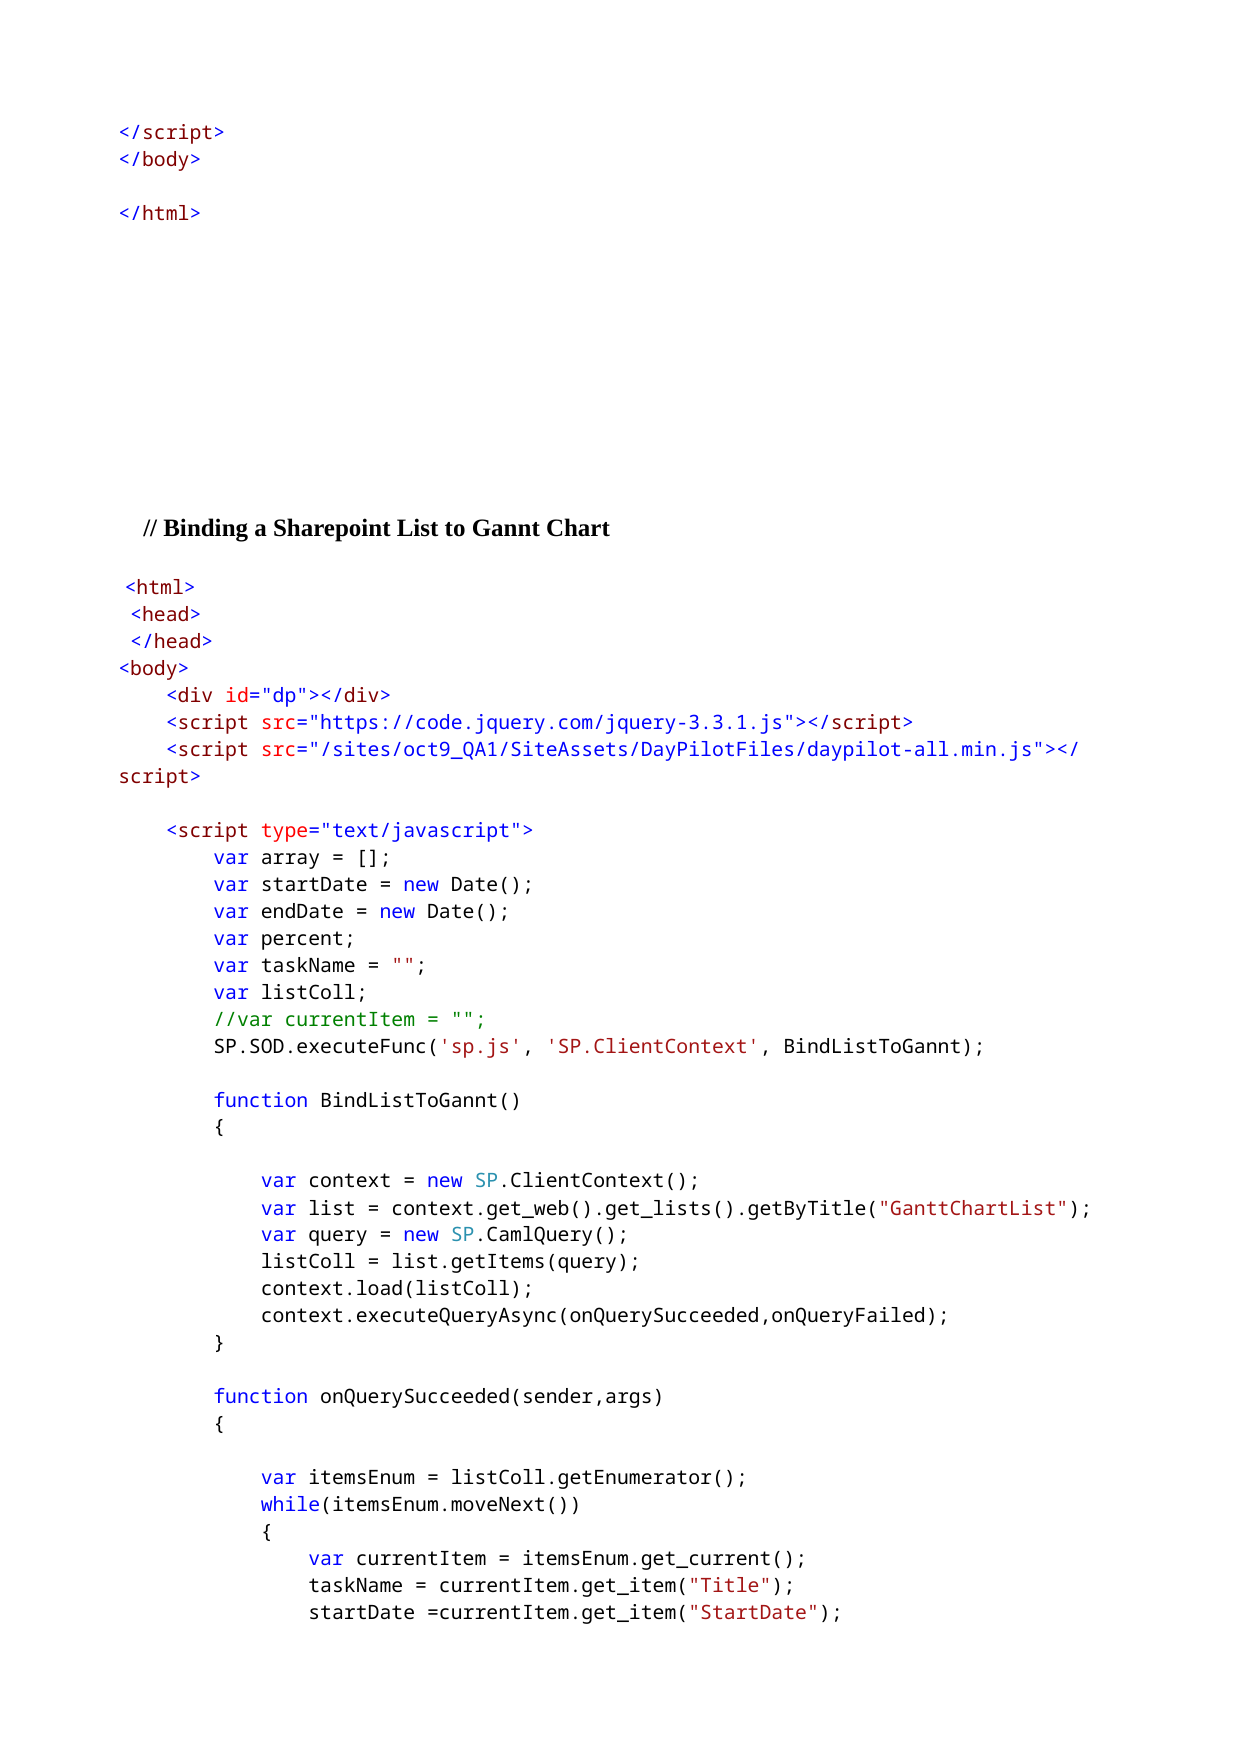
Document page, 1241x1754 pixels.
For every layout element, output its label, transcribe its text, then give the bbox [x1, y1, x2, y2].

text var itemsEnum = listColl.getEnumerator(); [118, 1463, 1122, 1491]
text <body> [118, 654, 1122, 681]
text </body> [118, 145, 1122, 172]
text </head> [118, 627, 1122, 654]
text var currentItem = itemsEnum.get_current(); [118, 1544, 1122, 1571]
text <script src="/sites/oct9_QA1/SiteAssets/DayPilotFiles/daypilot-all.min.js"></script> [118, 735, 1122, 789]
text var startDate = new Date(); [118, 870, 1122, 897]
text var listColl; [118, 978, 1122, 1005]
text </script> [118, 118, 1122, 145]
text var query = new SP.CamlQuery(); [118, 1221, 1122, 1248]
text var context = new SP.ClientContext(); [118, 1167, 1122, 1194]
text <html> [118, 571, 1122, 600]
text function BindListToGannt() [118, 1086, 1122, 1113]
text // Binding a Sharepoint List to Gannt Chart [118, 513, 1122, 542]
text var endDate = new Date(); [118, 897, 1122, 924]
text function onQuerySucceeded(sender,args) [118, 1383, 1122, 1409]
text { [118, 1517, 1122, 1544]
text var array = []; [118, 843, 1122, 870]
text context.executeQueryAsync(onQuerySucceeded,onQueryFailed); [118, 1302, 1122, 1329]
text } [118, 1329, 1122, 1356]
text //var currentItem = ""; [118, 1005, 1122, 1032]
text <script type="text/javascript"> [118, 816, 1122, 843]
text context.load(listColl); [118, 1275, 1122, 1302]
text var taskName = ""; [118, 951, 1122, 978]
text <div id="dp"></div> [118, 681, 1122, 708]
text startDate =currentItem.get_item("StartDate"); [118, 1598, 1122, 1625]
text <head> [118, 600, 1122, 627]
text var percent; [118, 924, 1122, 951]
text listColl = list.getItems(query); [118, 1248, 1122, 1275]
text <script src="https://code.jquery.com/jquery-3.3.1.js"></script> [118, 708, 1122, 735]
text </html> [118, 199, 1122, 226]
text var list = context.get_web().get_lists().getByTitle("GanttChartList"); [118, 1194, 1122, 1221]
text { [118, 1113, 1122, 1140]
text SP.SOD.executeFunc('sp.js', 'SP.ClientContext', BindListToGannt); [118, 1032, 1122, 1059]
text taskName = currentItem.get_item("Title"); [118, 1571, 1122, 1598]
text { [118, 1409, 1122, 1437]
text while(itemsEnum.moveNext()) [118, 1491, 1122, 1517]
